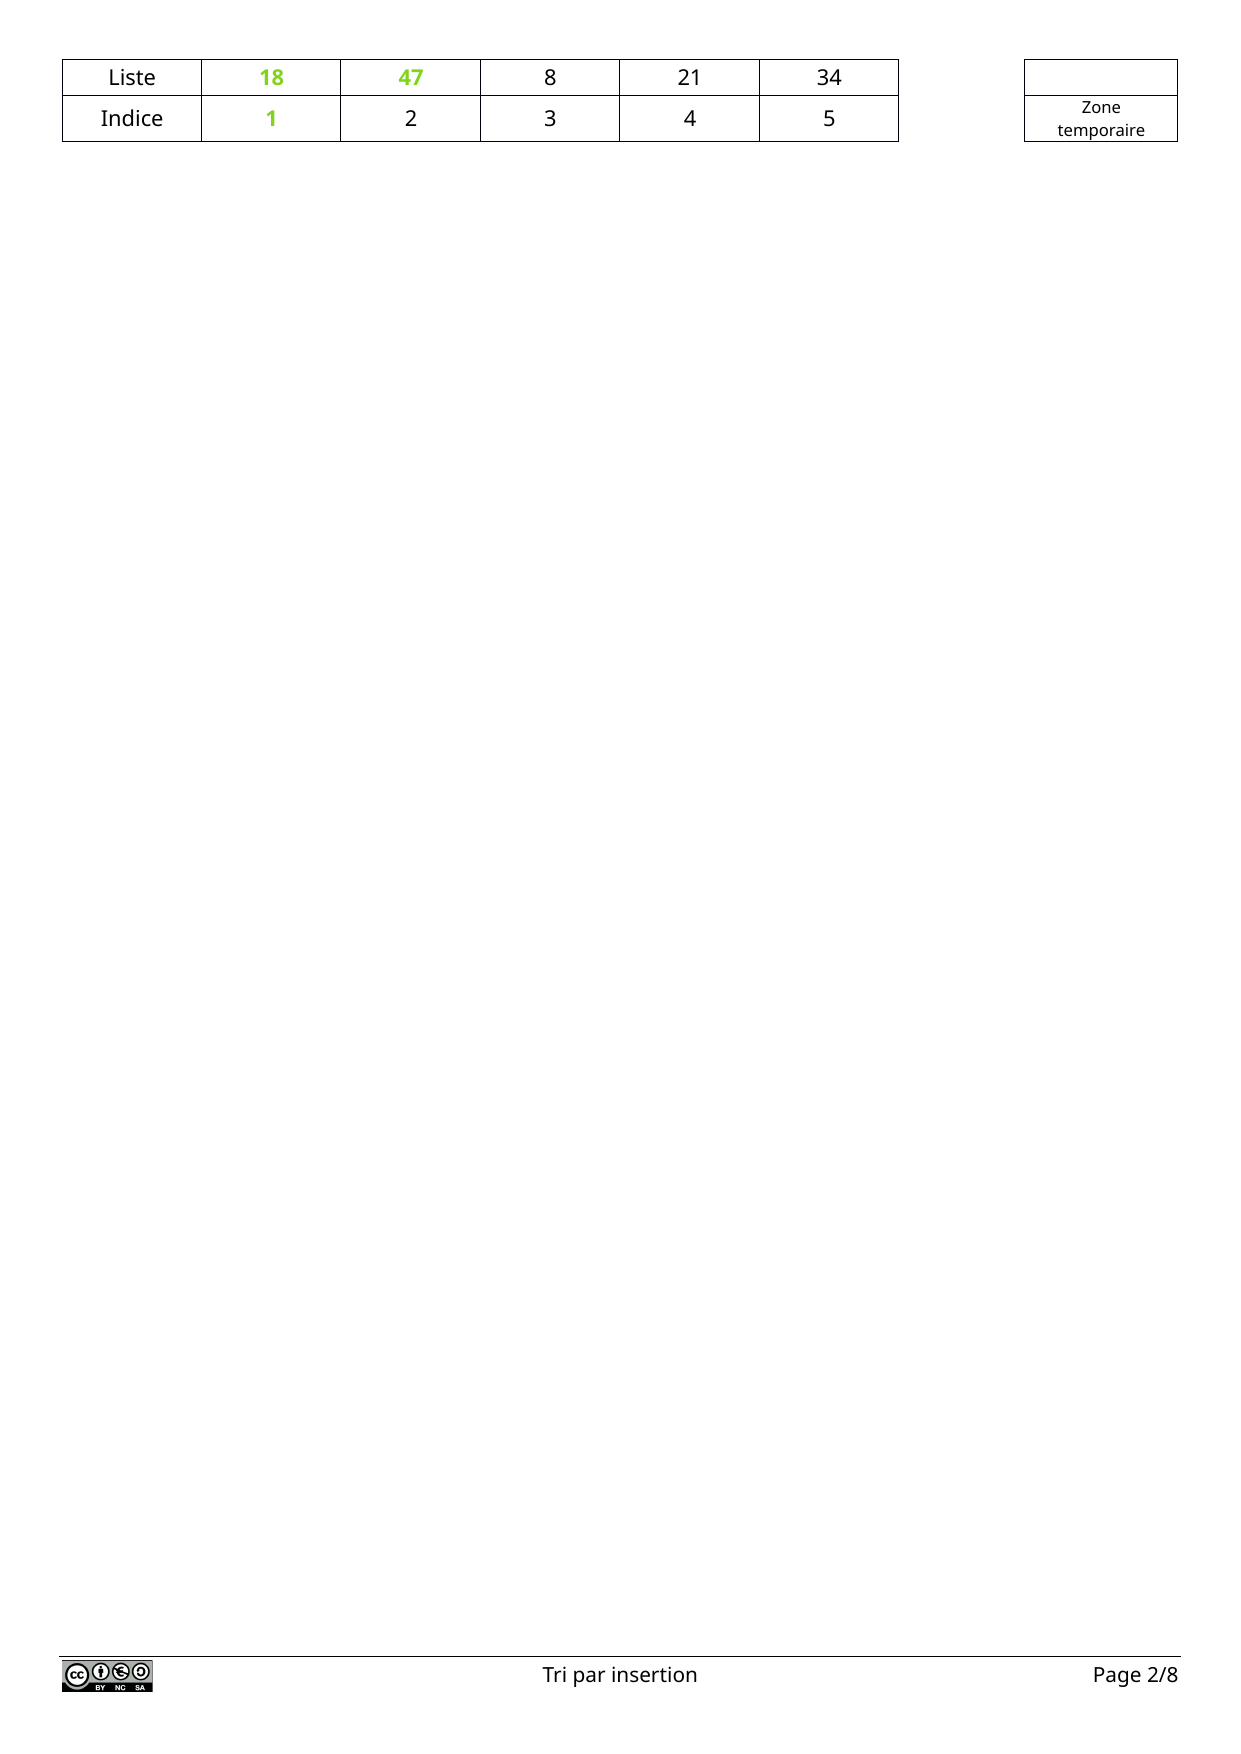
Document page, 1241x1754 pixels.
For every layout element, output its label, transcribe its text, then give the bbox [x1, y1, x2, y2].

table_cell 2 [341, 96, 480, 141]
table_cell [899, 95, 1024, 141]
table_cell Zone temporaire [1025, 96, 1177, 141]
table_cell 1 [202, 96, 340, 141]
table_cell 4 [620, 96, 759, 141]
table_header 47 [341, 60, 480, 94]
table_cell 5 [760, 96, 898, 141]
table_header 18 [202, 60, 340, 94]
table_header [899, 59, 1024, 94]
table_header 21 [620, 60, 759, 94]
picture [62, 1660, 153, 1692]
table_header [1025, 60, 1177, 94]
table_cell Indice [63, 96, 201, 141]
table_header 34 [760, 60, 898, 94]
table_header Liste [63, 60, 201, 94]
table_cell 3 [481, 96, 619, 141]
table_header 8 [481, 60, 619, 94]
text Ggk,iiiiiiiiiiiiiiiiiiiiiiiiiiiiiiiiiiiiiiiiiiiiiiiiiiiiiiiiiiiiiiiiiiiiiiiiiiikkkkkkkkkkkkkkkkkkkkkkkkkkkkkkkkkkkkkkkkkkkkkkkkkkkkkkkkkkkkkkkkkkkkkkkkkkkkkkkkkkkkkkkkkkkkkkkkkkkkkkkkkkkkkkkkkkkkkkkkkkkkkkkkkkkkkkkkkkkkkkkkkkkkkkkkkkkkkkkkkkkkkkkkkkkkkkkkkkkkkkkkkkkkkkkkkkkkkkkkkkkkkkkkkkkkkkkkkkkkkkkkkkkkkkkkkkkkkkkkkkkkkkkkkkkkkkkkkkkkkkkkkkkkkkkkkkkkkkkkkkkkkkkkkkkkkkkkkkkkkkkkkkkkkkkkkkkkkkkkkkkkkkkkkkkkkkkkkkkkkkkkkkkkkkkkkkkkkkkkkkkkkkkkkkkkkkkkkkkkkkkkkkkkkkkkkkkkkkkkkkkkkkkkkkkkkkkkkkkkkkkkkkkkkkkkkkkkkkkkkkkkkkkkkkkkkkkkkkkkkkkkkkkkkkkkkkkkkkkkkkkkkkkkkkkkkkkkkkkkkkkkkkkkkkkkkkkkkkkkkkkkkkkkkkkkkkkkkkkkkkkkkkkkkkkkkkmmmmmmmmmmmmmmmmmmmmmmmmmmmmmmmmmmmmmmmmmmmmmmmmmmmmmmmmmmmmmmmmmmmmmmmmmmmmmmmmmmmmmmmmmmmmmmmmmmmmmmmmmmmmmmmmmmmmmmmmmmmmmmmmmmmmmmmmmmmmmmmmmmmmmmmmmmmmmmmmmmmmmmmmmmmmmmmmmmmmmmmmmmmmmmmmmmmmmmmmmmmmmmmmmmmmmmmmmmmmmmmmmmmmmmmmmmmmmmmmmmmmmmmmmmmmmmmmmmmmmmmmmmmmmmmmmmmmmmmmmmmmmmmmmmmmmmmmmmmmmmmmmmmmmmmmmmmmmmmmmmmmmmmmmmmmmmmmmmmmmmmmmmmmmmmmmmmmmmmmmmmmmmmmmmmmmmmmmmmmmmmmmmmmmmmmmmmmmmmmmmmmmmmmmmmmmmmmmmmmmmmmmmmmmmmmmmmmmmmmmmmmmmmmmmmmmmmmmmmmmmmmmmmmmmmmmmmmmmmmmmmmmmmmmmmmmmmmmmmmmmmmmmmmmmmmmmmmmmmmmmmmmmmmmmmmmmmmmmmmmmmmmmmmmmmmmmmmmmmmmmmmmmmmmmmmmmmmmmmmmmmmmmmmmmmmmmmmmmmmmmmmmmmmmmmmmmmmmmmmmmmmm [59, 142, 1181, 596]
